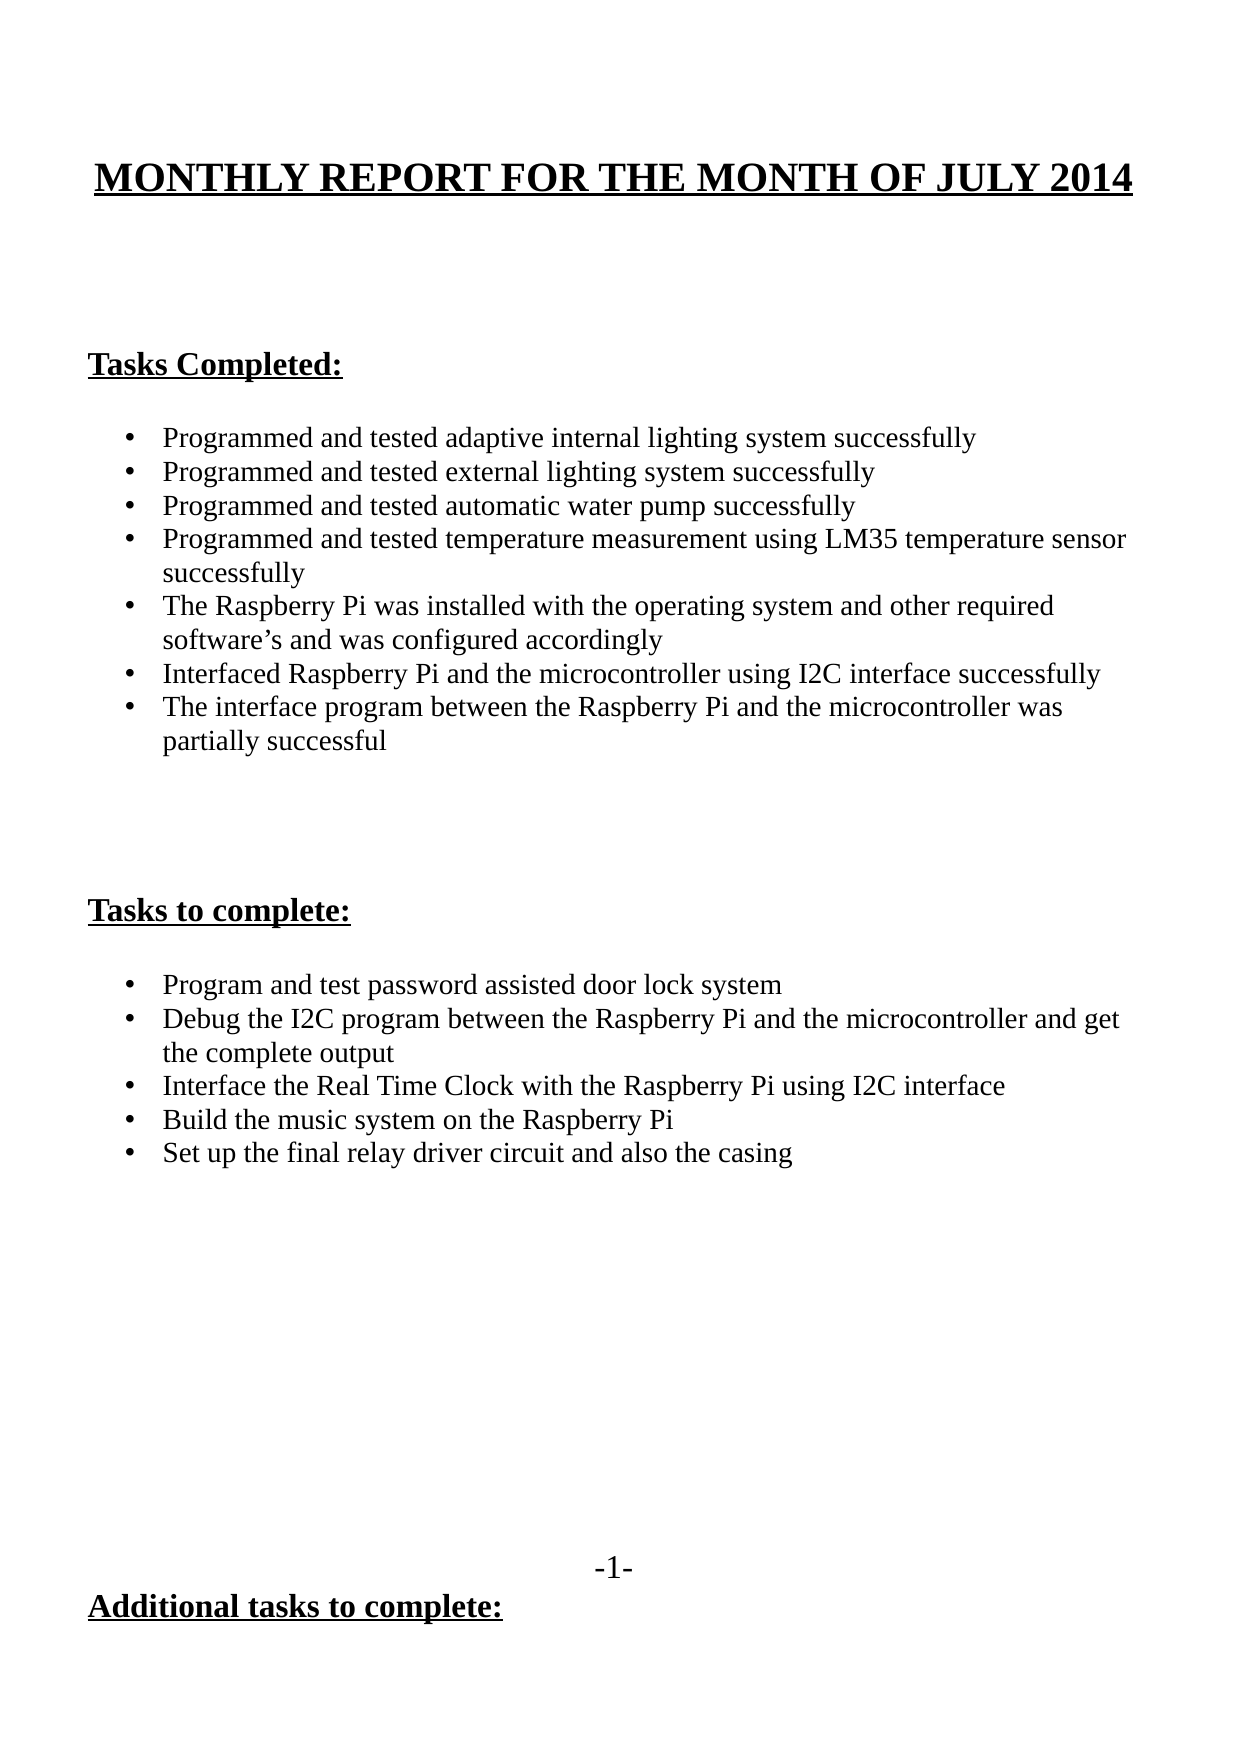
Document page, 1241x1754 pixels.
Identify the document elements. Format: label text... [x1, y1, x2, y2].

list Programmed and tested automatic water pump successfully [125, 488, 1139, 521]
list Interface the Real Time Clock with the Raspberry Pi using I2C interface [125, 1068, 1139, 1102]
text Additional tasks to complete: [87, 1586, 1139, 1624]
list Debug the I2C program between the Raspberry Pi and the microcontroller and get the complete output [125, 1001, 1139, 1068]
text MONTHLY REPORT FOR THE MONTH OF JULY 2014 [87, 152, 1139, 200]
list Set up the final relay driver circuit and also the casing [125, 1136, 1139, 1169]
text -1- [87, 1548, 1139, 1586]
text Tasks Completed: [87, 344, 1139, 382]
list The Raspberry Pi was installed with the operating system and other required software’s and was configured accordingly [125, 588, 1139, 656]
list Programmed and tested adaptive internal lighting system successfully [125, 420, 1139, 454]
list Programmed and tested external lighting system successfully [125, 454, 1139, 488]
list The interface program between the Raspberry Pi and the microcontroller was partially successful [125, 689, 1139, 757]
list Programmed and tested temperature measurement using LM35 temperature sensor successfully [125, 521, 1139, 588]
text Tasks to complete: [87, 891, 1139, 929]
list Program and test password assisted door lock system [125, 967, 1139, 1001]
list Build the music system on the Raspberry Pi [125, 1102, 1139, 1136]
list Interfaced Raspberry Pi and the microcontroller using I2C interface successfully [125, 656, 1139, 689]
